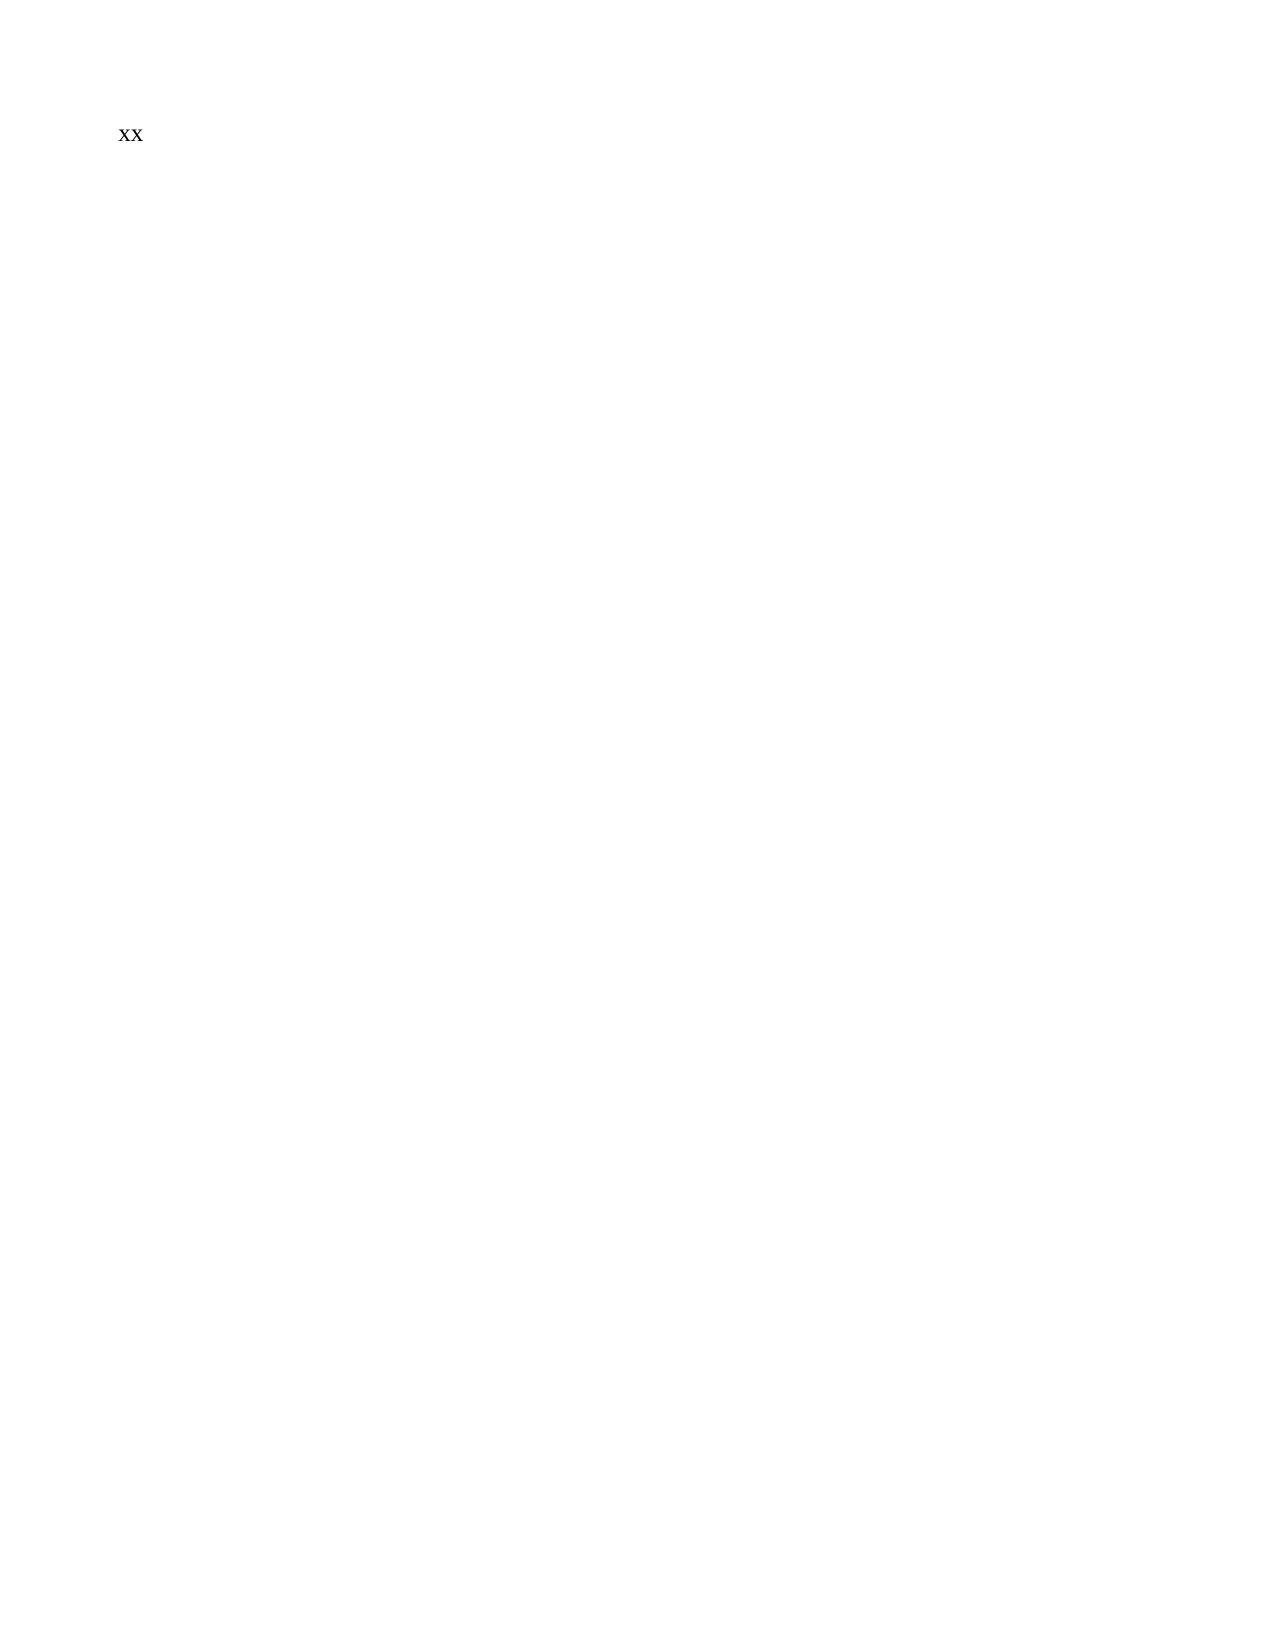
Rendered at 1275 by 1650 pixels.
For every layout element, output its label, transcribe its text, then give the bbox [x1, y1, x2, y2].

text xx [118, 118, 1157, 147]
